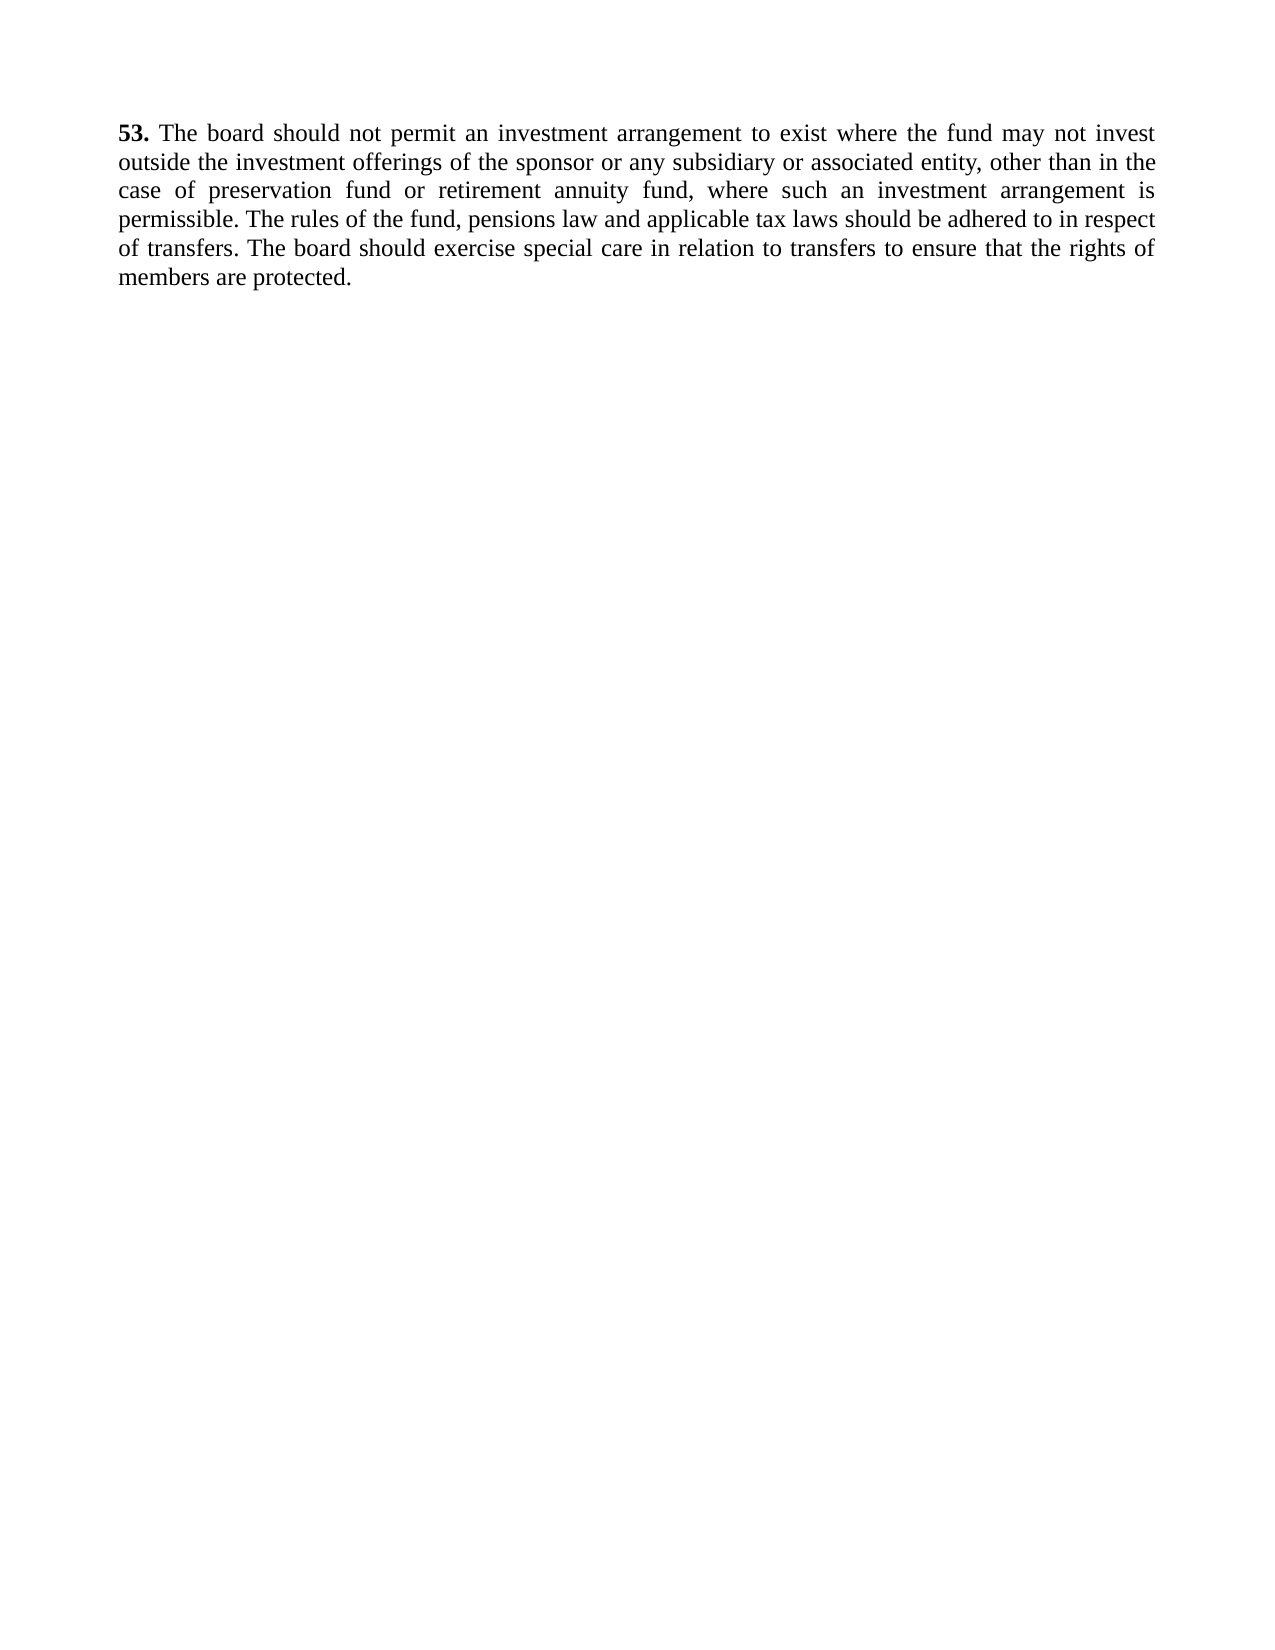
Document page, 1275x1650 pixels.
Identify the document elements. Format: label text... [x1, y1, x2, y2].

text 53. The board should not permit an investment arrangement to exist where the fund may not invest outside the investment offerings of the sponsor or any subsidiary or associated entity, other than in the case of preservation fund or retirement annuity fund, where such an investment arrangement is permissible. The rules of the fund, pensions law and applicable tax laws should be adhered to in respect of transfers. The board should exercise special care in relation to transfers to ensure that the rights of members are protected. [118, 118, 1157, 291]
